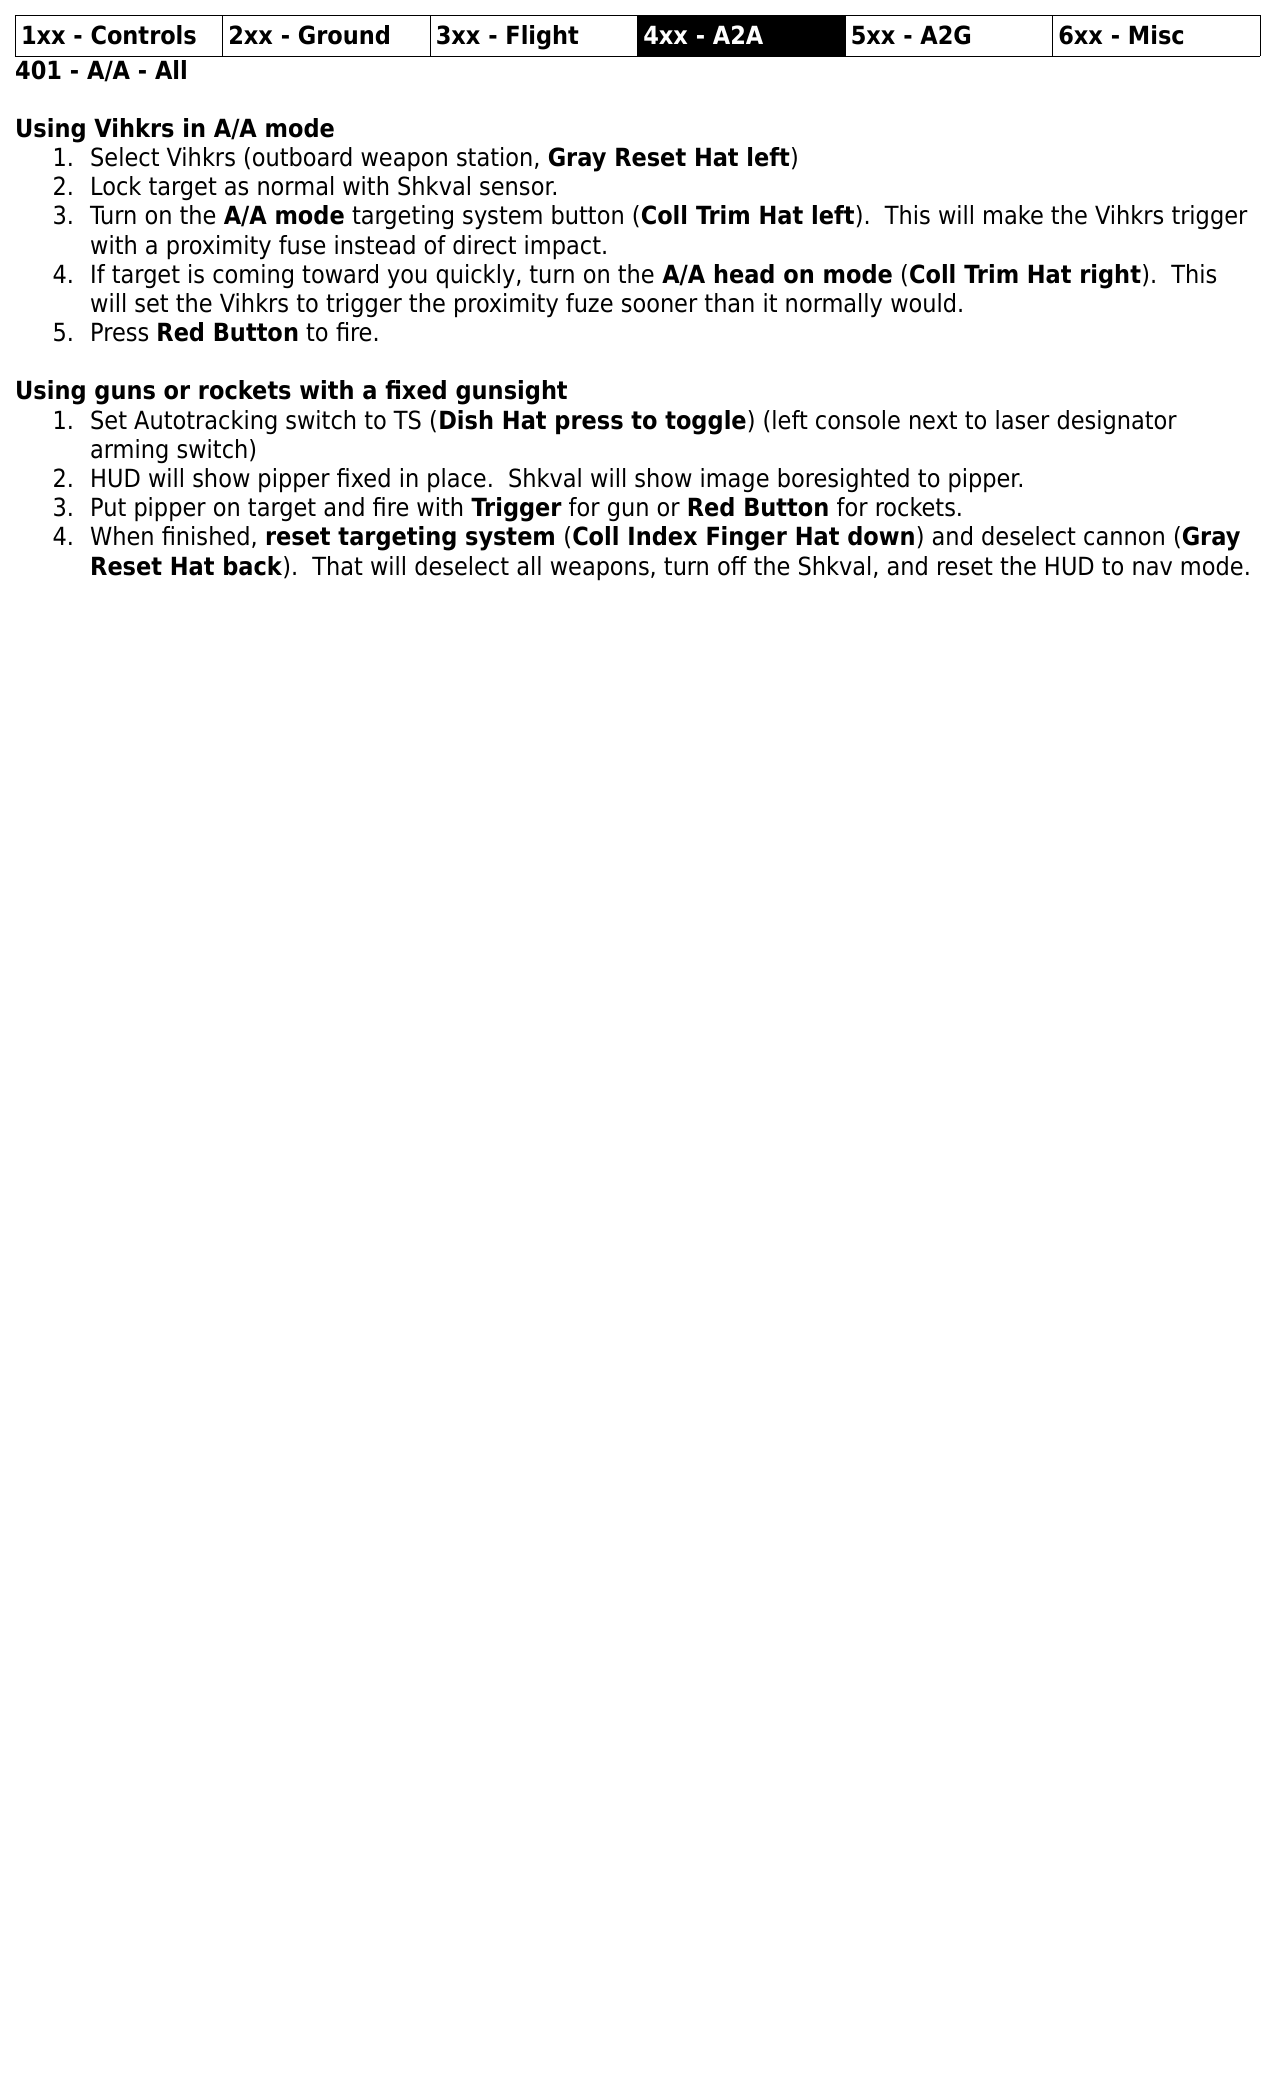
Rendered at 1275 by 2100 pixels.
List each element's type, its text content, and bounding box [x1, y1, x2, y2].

table_header 3xx - Flight [431, 16, 637, 56]
table_header 2xx - Ground [223, 16, 430, 56]
list Select Vihkrs (outboard weapon station, Gray Reset Hat left) [52, 143, 1260, 172]
list Lock target as normal with Shkval sensor. [52, 172, 1260, 202]
text Using Vihkrs in A/A mode [15, 114, 1260, 143]
list Turn on the A/A mode targeting system button (Coll Trim Hat left). This will make the Vihkrs trigger with a proximity fuse instead of direct impact. [52, 202, 1260, 260]
table_header 5xx - A2G [846, 16, 1052, 56]
table_header 1xx - Controls [16, 16, 222, 56]
text 401 - A/A - All [15, 57, 1260, 85]
text Using guns or rockets with a fixed gunsight [15, 377, 1260, 406]
table_header 6xx - Misc [1053, 16, 1260, 56]
list Set Autotracking switch to TS (Dish Hat press to toggle) (left console next to laser designator arming switch) [52, 406, 1260, 464]
list If target is coming toward you quickly, turn on the A/A head on mode (Coll Trim Hat right). This will set the Vihkrs to trigger the proximity fuze sooner than it normally would. [52, 260, 1260, 318]
list HUD will show pipper fixed in place. Shkval will show image boresighted to pipper. [52, 464, 1260, 493]
table_header 4xx - A2A [638, 16, 845, 56]
list Put pipper on target and fire with Trigger for gun or Red Button for rockets. [52, 493, 1260, 522]
list Press Red Button to fire. [52, 318, 1260, 347]
list When finished, reset targeting system (Coll Index Finger Hat down) and deselect cannon (Gray Reset Hat back). That will deselect all weapons, turn off the Shkval, and reset the HUD to nav mode. [52, 522, 1260, 581]
